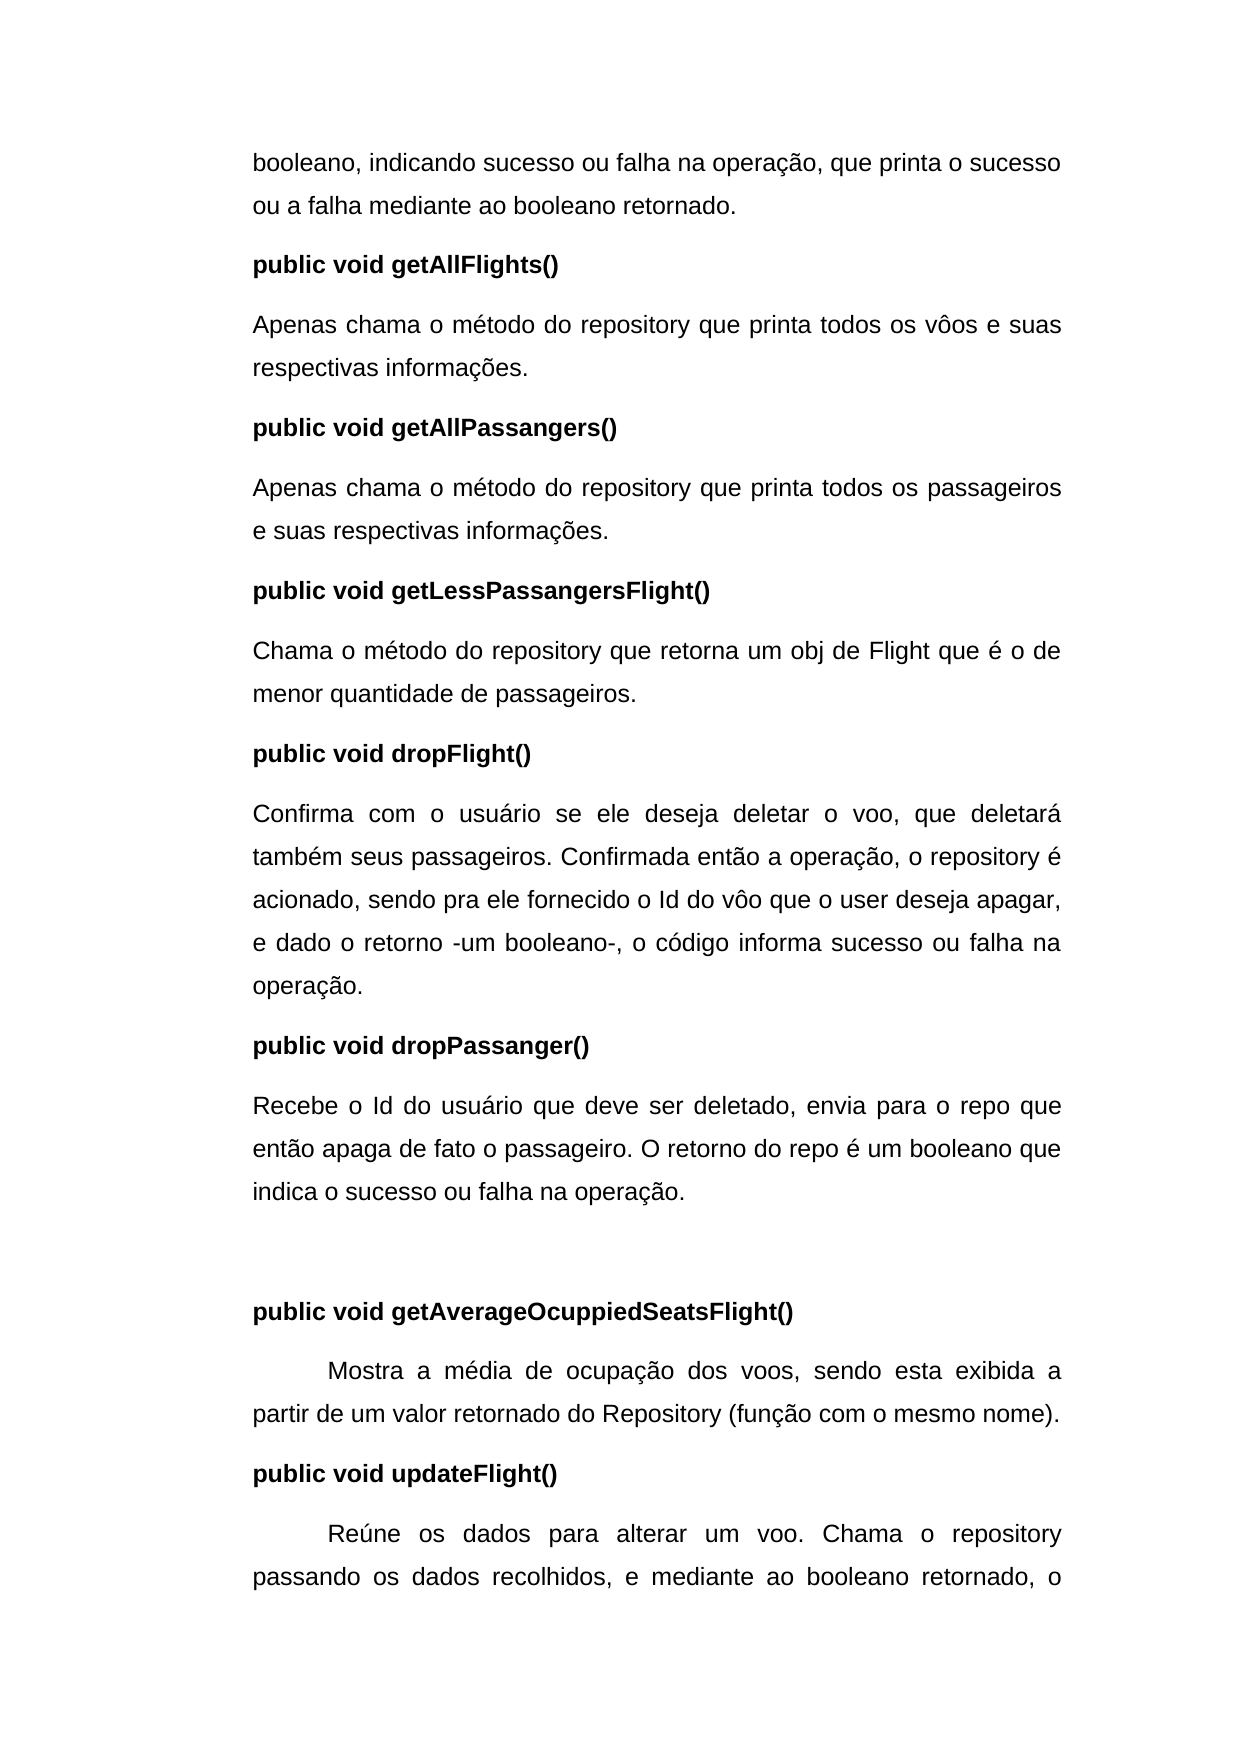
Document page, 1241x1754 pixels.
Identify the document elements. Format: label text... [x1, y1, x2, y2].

text Chama o método do repository que retorna um obj de Flight que é o de menor quantidade de passageiros. [252, 636, 1063, 708]
text Confirma com o usuário se ele deseja deletar o voo, que deletará também seus passageiros. Confirmada então a operação, o repository é acionado, sendo pra ele fornecido o Id do vôo que o user deseja apagar, e dado o retorno -um booleano-, o código informa sucesso ou falha na operação. [252, 799, 1063, 1000]
text Mostra a média de ocupação dos voos, sendo esta exibida a partir de um valor retornado do Repository (função com o mesmo nome). [252, 1356, 1063, 1428]
text Apenas chama o método do repository que printa todos os passageiros e suas respectivas informações. [252, 473, 1063, 545]
text booleano, indicando sucesso ou falha na operação, que printa o sucesso ou a falha mediante ao booleano retornado. [252, 148, 1063, 219]
text public void getAllFlights() [252, 251, 1063, 279]
text public void getAllPassangers() [177, 413, 1063, 442]
text public void updateFlight() [177, 1459, 1063, 1488]
text public void dropFlight() [252, 739, 1063, 768]
text Reúne os dados para alterar um voo. Chama o repository passando os dados recolhidos, e mediante ao booleano retornado, o [252, 1519, 1063, 1591]
text public void getAverageOcuppiedSeatsFlight() [252, 1297, 1063, 1325]
text public void getLessPassangersFlight() [177, 576, 1063, 605]
text Recebe o Id do usuário que deve ser deletado, envia para o repo que então apaga de fato o passageiro. O retorno do repo é um booleano que indica o sucesso ou falha na operação. [252, 1091, 1063, 1206]
text public void dropPassanger() [252, 1031, 1063, 1060]
text Apenas chama o método do repository que printa todos os vôos e suas respectivas informações. [252, 310, 1063, 382]
